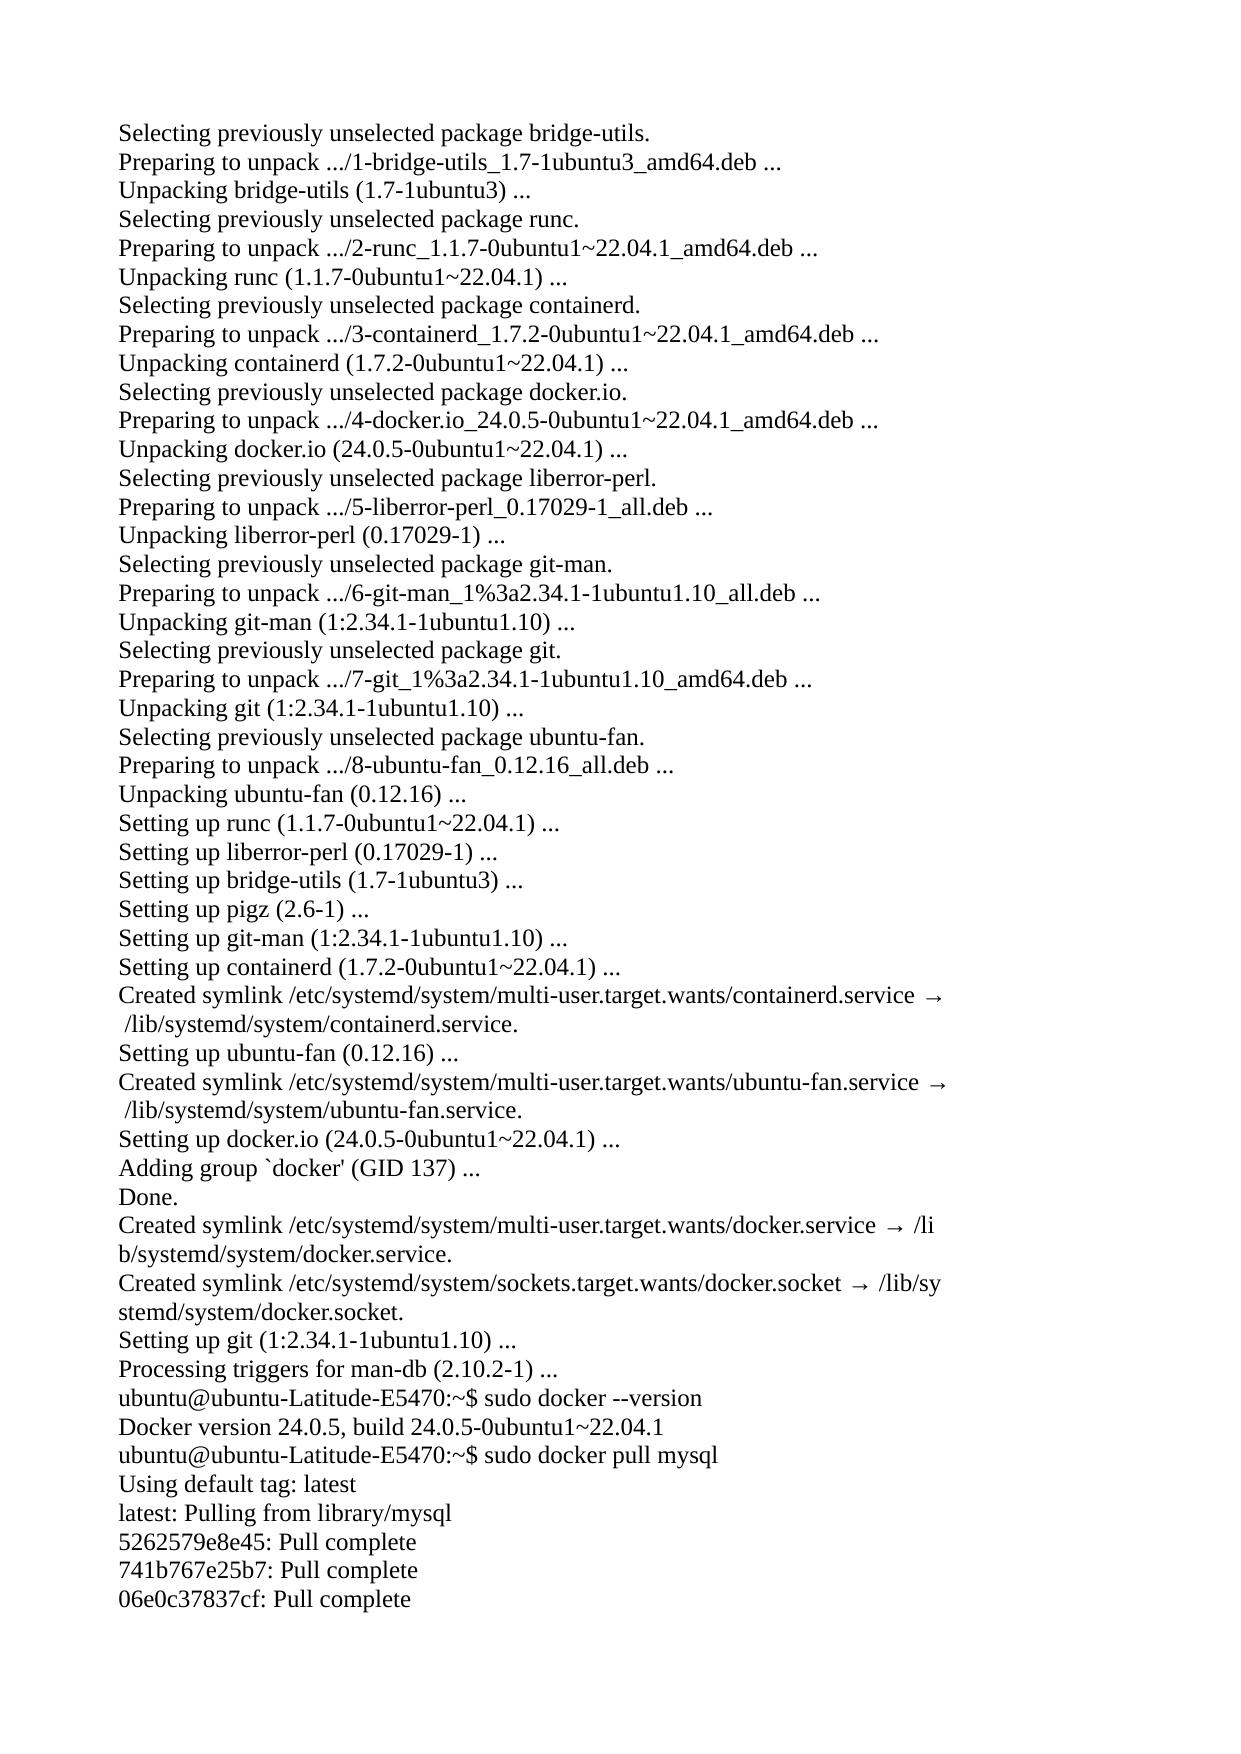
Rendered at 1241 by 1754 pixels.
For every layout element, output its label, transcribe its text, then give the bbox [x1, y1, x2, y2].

text Selecting previously unselected package bridge-utils. [118, 118, 1122, 147]
text Preparing to unpack .../1-bridge-utils_1.7-1ubuntu3_amd64.deb ... [118, 147, 1122, 176]
text Created symlink /etc/systemd/system/multi-user.target.wants/containerd.service → [118, 981, 1122, 1009]
text 5262579e8e45: Pull complete [118, 1527, 1122, 1556]
text ubuntu@ubuntu-Latitude-E5470:~$ sudo docker pull mysql [118, 1441, 1122, 1469]
text Unpacking git (1:2.34.1-1ubuntu1.10) ... [118, 693, 1122, 722]
text Selecting previously unselected package git-man. [118, 549, 1122, 578]
text Setting up containerd (1.7.2-0ubuntu1~22.04.1) ... [118, 952, 1122, 981]
text Unpacking liberror-perl (0.17029-1) ... [118, 521, 1122, 549]
text Preparing to unpack .../7-git_1%3a2.34.1-1ubuntu1.10_amd64.deb ... [118, 664, 1122, 693]
text /lib/systemd/system/ubuntu-fan.service. [118, 1096, 1122, 1124]
text Setting up docker.io (24.0.5-0ubuntu1~22.04.1) ... [118, 1124, 1122, 1153]
text /lib/systemd/system/containerd.service. [118, 1009, 1122, 1038]
text Selecting previously unselected package runc. [118, 204, 1122, 233]
text Using default tag: latest [118, 1469, 1122, 1498]
text Done. [118, 1182, 1122, 1211]
text Created symlink /etc/systemd/system/multi-user.target.wants/ubuntu-fan.service → [118, 1067, 1122, 1096]
text Setting up bridge-utils (1.7-1ubuntu3) ... [118, 866, 1122, 894]
text Setting up ubuntu-fan (0.12.16) ... [118, 1038, 1122, 1067]
text ubuntu@ubuntu-Latitude-E5470:~$ sudo docker --version [118, 1383, 1122, 1412]
text Selecting previously unselected package liberror-perl. [118, 463, 1122, 492]
text Setting up runc (1.1.7-0ubuntu1~22.04.1) ... [118, 808, 1122, 837]
text 06e0c37837cf: Pull complete [118, 1584, 1122, 1613]
text Selecting previously unselected package ubuntu-fan. [118, 722, 1122, 751]
text Created symlink /etc/systemd/system/sockets.target.wants/docker.socket → /lib/sy [118, 1268, 1122, 1297]
text 741b767e25b7: Pull complete [118, 1556, 1122, 1584]
text Setting up git (1:2.34.1-1ubuntu1.10) ... [118, 1326, 1122, 1354]
text Setting up liberror-perl (0.17029-1) ... [118, 837, 1122, 866]
text Unpacking containerd (1.7.2-0ubuntu1~22.04.1) ... [118, 348, 1122, 377]
text Preparing to unpack .../3-containerd_1.7.2-0ubuntu1~22.04.1_amd64.deb ... [118, 319, 1122, 348]
text Setting up pigz (2.6-1) ... [118, 894, 1122, 923]
text Created symlink /etc/systemd/system/multi-user.target.wants/docker.service → /li [118, 1211, 1122, 1239]
text Preparing to unpack .../4-docker.io_24.0.5-0ubuntu1~22.04.1_amd64.deb ... [118, 406, 1122, 434]
text Docker version 24.0.5, build 24.0.5-0ubuntu1~22.04.1 [118, 1412, 1122, 1441]
text b/systemd/system/docker.service. [118, 1239, 1122, 1268]
text Adding group `docker' (GID 137) ... [118, 1153, 1122, 1182]
text Unpacking ubuntu-fan (0.12.16) ... [118, 779, 1122, 808]
text Unpacking bridge-utils (1.7-1ubuntu3) ... [118, 176, 1122, 204]
text Setting up git-man (1:2.34.1-1ubuntu1.10) ... [118, 923, 1122, 952]
text Processing triggers for man-db (2.10.2-1) ... [118, 1354, 1122, 1383]
text Preparing to unpack .../5-liberror-perl_0.17029-1_all.deb ... [118, 492, 1122, 521]
text Unpacking git-man (1:2.34.1-1ubuntu1.10) ... [118, 607, 1122, 636]
text Selecting previously unselected package containerd. [118, 291, 1122, 319]
text stemd/system/docker.socket. [118, 1297, 1122, 1326]
text Unpacking runc (1.1.7-0ubuntu1~22.04.1) ... [118, 262, 1122, 291]
text Selecting previously unselected package git. [118, 636, 1122, 664]
text Selecting previously unselected package docker.io. [118, 377, 1122, 406]
text Preparing to unpack .../2-runc_1.1.7-0ubuntu1~22.04.1_amd64.deb ... [118, 233, 1122, 262]
text Unpacking docker.io (24.0.5-0ubuntu1~22.04.1) ... [118, 434, 1122, 463]
text Preparing to unpack .../8-ubuntu-fan_0.12.16_all.deb ... [118, 751, 1122, 779]
text latest: Pulling from library/mysql [118, 1498, 1122, 1527]
text Preparing to unpack .../6-git-man_1%3a2.34.1-1ubuntu1.10_all.deb ... [118, 578, 1122, 607]
